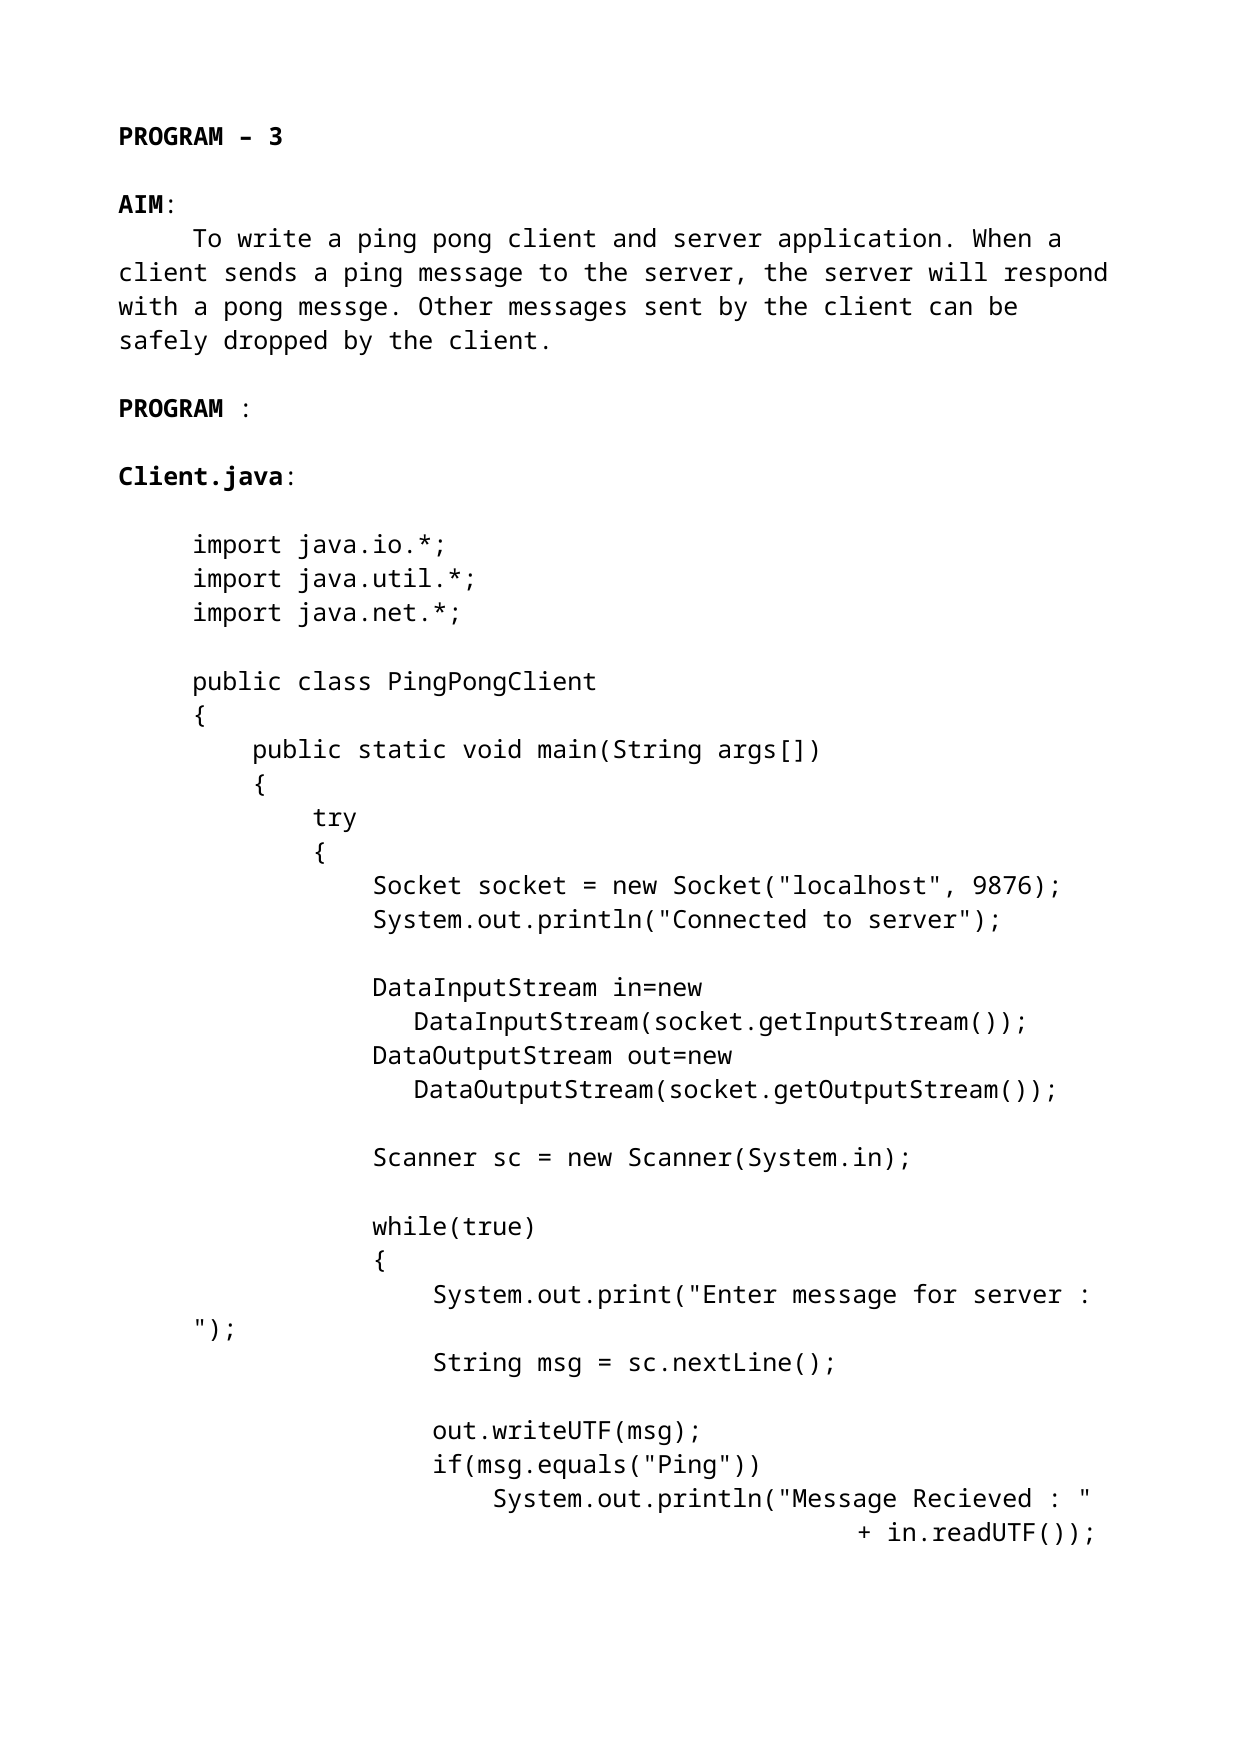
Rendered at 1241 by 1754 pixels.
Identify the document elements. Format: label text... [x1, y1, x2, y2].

text while(true) [192, 1208, 1122, 1242]
text try [192, 799, 1122, 833]
text import java.net.*; [192, 595, 1122, 629]
text System.out.println("Connected to server"); [192, 902, 1122, 936]
text public static void main(String args[]) [192, 731, 1122, 765]
text DataInputStream in=new DataInputStream(socket.getInputStream()); [192, 970, 1122, 1038]
text import java.io.*; [192, 527, 1122, 561]
text PROGRAM : [118, 357, 1122, 425]
text { [192, 1242, 1122, 1276]
text out.writeUTF(msg); [192, 1412, 1122, 1447]
text { [192, 833, 1122, 867]
text Socket socket = new Socket("localhost", 9876); [192, 867, 1122, 902]
text DataOutputStream out=new DataOutputStream(socket.getOutputStream()); [192, 1038, 1122, 1106]
text To write a ping pong client and server application. When a client sends a ping message to the server, the server will respond with a pong messge. Other messages sent by the client can be safely dropped by the client. [118, 220, 1122, 357]
text { [192, 765, 1122, 799]
text PROGRAM – 3 [118, 118, 1122, 152]
text Client.java: [118, 459, 1122, 493]
text Scanner sc = new Scanner(System.in); [192, 1140, 1122, 1174]
text AIM: [118, 186, 1122, 220]
text System.out.print("Enter message for server : "); [192, 1276, 1122, 1344]
text { [192, 697, 1122, 731]
text public class PingPongClient [192, 663, 1122, 697]
text if(msg.equals("Ping")) [192, 1447, 1122, 1481]
text System.out.println("Message Recieved : " + in.readUTF()); [192, 1481, 1122, 1549]
text String msg = sc.nextLine(); [192, 1344, 1122, 1378]
text import java.util.*; [192, 561, 1122, 595]
